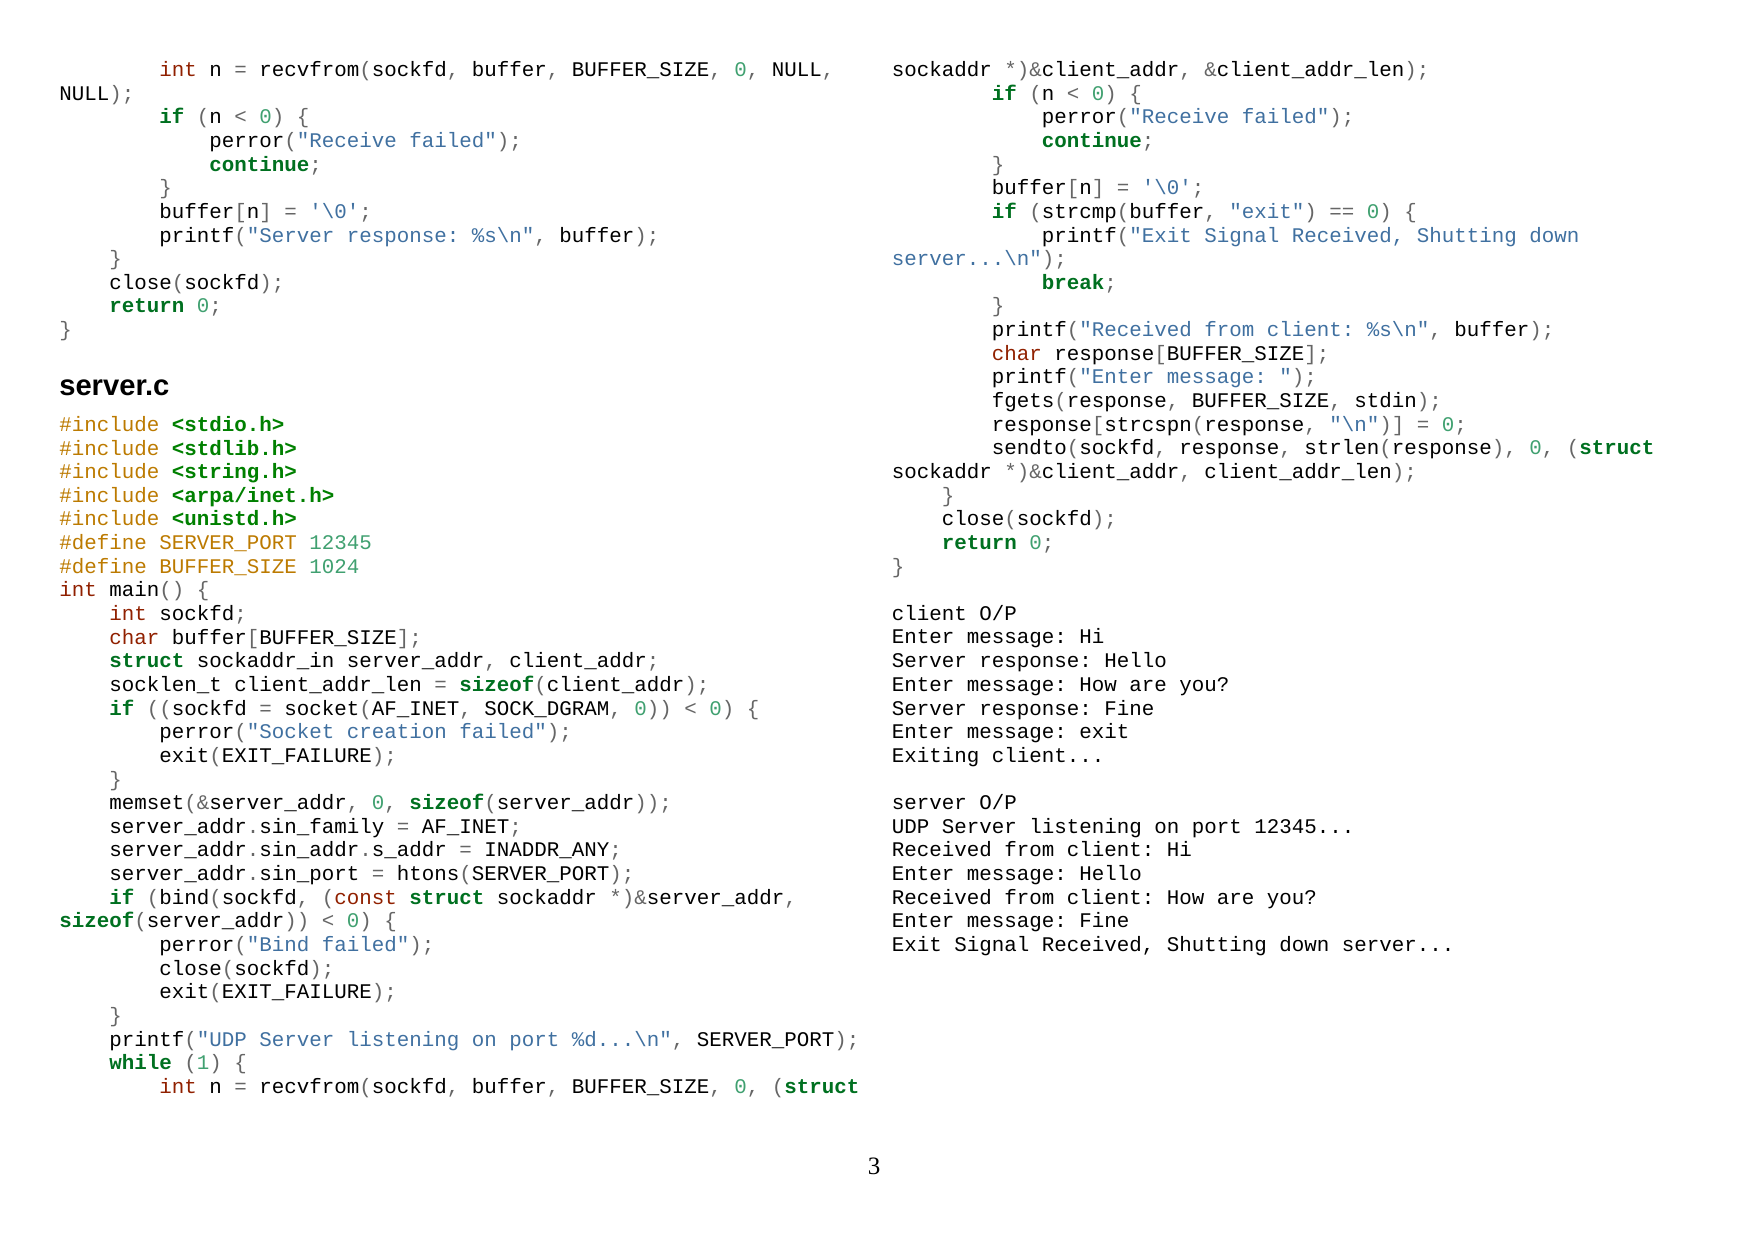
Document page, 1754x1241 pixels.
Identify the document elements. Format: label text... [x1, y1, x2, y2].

text fgets(response, BUFFER_SIZE, stdin); [892, 390, 1695, 414]
text #define SERVER_PORT 12345 [59, 532, 862, 556]
text Enter message: Hello [892, 863, 1695, 887]
text } [892, 296, 1695, 319]
text perror("Socket creation failed"); [59, 721, 862, 745]
text #include <stdio.h> [59, 414, 862, 437]
text printf("Exit Signal Received, Shutting down server...\n"); [892, 224, 1695, 272]
text struct sockaddr_in server_addr, client_addr; [59, 650, 862, 674]
text char buffer[BUFFER_SIZE]; [59, 627, 862, 650]
text Enter message: exit [892, 721, 1695, 745]
text Received from client: How are you? [892, 887, 1695, 910]
text } [59, 1005, 862, 1029]
text #include <string.h> [59, 461, 862, 485]
text server O/P [892, 792, 1695, 816]
text Enter message: Fine [892, 910, 1695, 934]
text server_addr.sin_addr.s_addr = INADDR_ANY; [59, 839, 862, 863]
text while (1) { [59, 1052, 862, 1076]
text int main() { [59, 579, 862, 603]
text printf("Enter message: "); [892, 366, 1695, 390]
text response[strcspn(response, "\n")] = 0; [892, 414, 1695, 437]
text return 0; [892, 532, 1695, 556]
text } [892, 556, 1695, 579]
text return 0; [59, 296, 862, 319]
text if (bind(sockfd, (const struct sockaddr *)&server_addr, sizeof(server_addr)) < 0) { [59, 887, 862, 934]
text #include <unistd.h> [59, 508, 862, 532]
text server_addr.sin_family = AF_INET; [59, 816, 862, 839]
text printf("Received from client: %s\n", buffer); [892, 319, 1695, 343]
text close(sockfd); [892, 508, 1695, 532]
text Server response: Hello [892, 650, 1695, 674]
text if ((sockfd = socket(AF_INET, SOCK_DGRAM, 0)) < 0) { [59, 698, 862, 721]
text Server response: Fine [892, 697, 1695, 721]
text continue; [59, 154, 862, 177]
text buffer[n] = '\0'; [59, 201, 862, 224]
text printf("Server response: %s\n", buffer); [59, 224, 862, 248]
text int sockfd; [59, 603, 862, 627]
text int n = recvfrom(sockfd, buffer, BUFFER_SIZE, 0, (struct [59, 1076, 862, 1099]
text Enter message: Hi [892, 627, 1695, 650]
text exit(EXIT_FAILURE); [59, 981, 862, 1005]
text } [59, 319, 862, 343]
text printf("UDP Server listening on port %d...\n", SERVER_PORT); [59, 1029, 862, 1052]
text char response[BUFFER_SIZE]; [892, 343, 1695, 366]
text Exiting client... [892, 745, 1695, 768]
text } [892, 485, 1695, 508]
text Exit Signal Received, Shutting down server... [892, 934, 1695, 958]
text #include <stdlib.h> [59, 437, 862, 461]
text UDP Server listening on port 12345... [892, 816, 1695, 839]
text if (strcmp(buffer, "exit") == 0) { [892, 201, 1695, 224]
text server_addr.sin_port = htons(SERVER_PORT); [59, 863, 862, 887]
text Enter message: How are you? [892, 674, 1695, 697]
text buffer[n] = '\0'; [892, 177, 1695, 201]
text #include <arpa/inet.h> [59, 485, 862, 508]
text sockaddr *)&client_addr, &client_addr_len); [892, 59, 1695, 83]
text sendto(sockfd, response, strlen(response), 0, (struct sockaddr *)&client_addr, client_addr_len); [892, 437, 1695, 485]
text } [59, 768, 862, 792]
text } [59, 177, 862, 201]
text perror("Bind failed"); [59, 934, 862, 958]
text #define BUFFER_SIZE 1024 [59, 556, 862, 579]
text perror("Receive failed"); [892, 106, 1695, 130]
text perror("Receive failed"); [59, 130, 862, 154]
text close(sockfd); [59, 958, 862, 981]
subtitle server.c [59, 368, 862, 401]
text Received from client: Hi [892, 839, 1695, 863]
text continue; [892, 130, 1695, 154]
text exit(EXIT_FAILURE); [59, 745, 862, 768]
text client O/P [892, 603, 1695, 627]
text if (n < 0) { [892, 83, 1695, 106]
text } [892, 154, 1695, 177]
text break; [892, 272, 1695, 296]
text memset(&server_addr, 0, sizeof(server_addr)); [59, 792, 862, 816]
text socklen_t client_addr_len = sizeof(client_addr); [59, 674, 862, 698]
text int n = recvfrom(sockfd, buffer, BUFFER_SIZE, 0, NULL, NULL); [59, 59, 862, 106]
text close(sockfd); [59, 272, 862, 296]
text } [59, 248, 862, 272]
text if (n < 0) { [59, 106, 862, 130]
